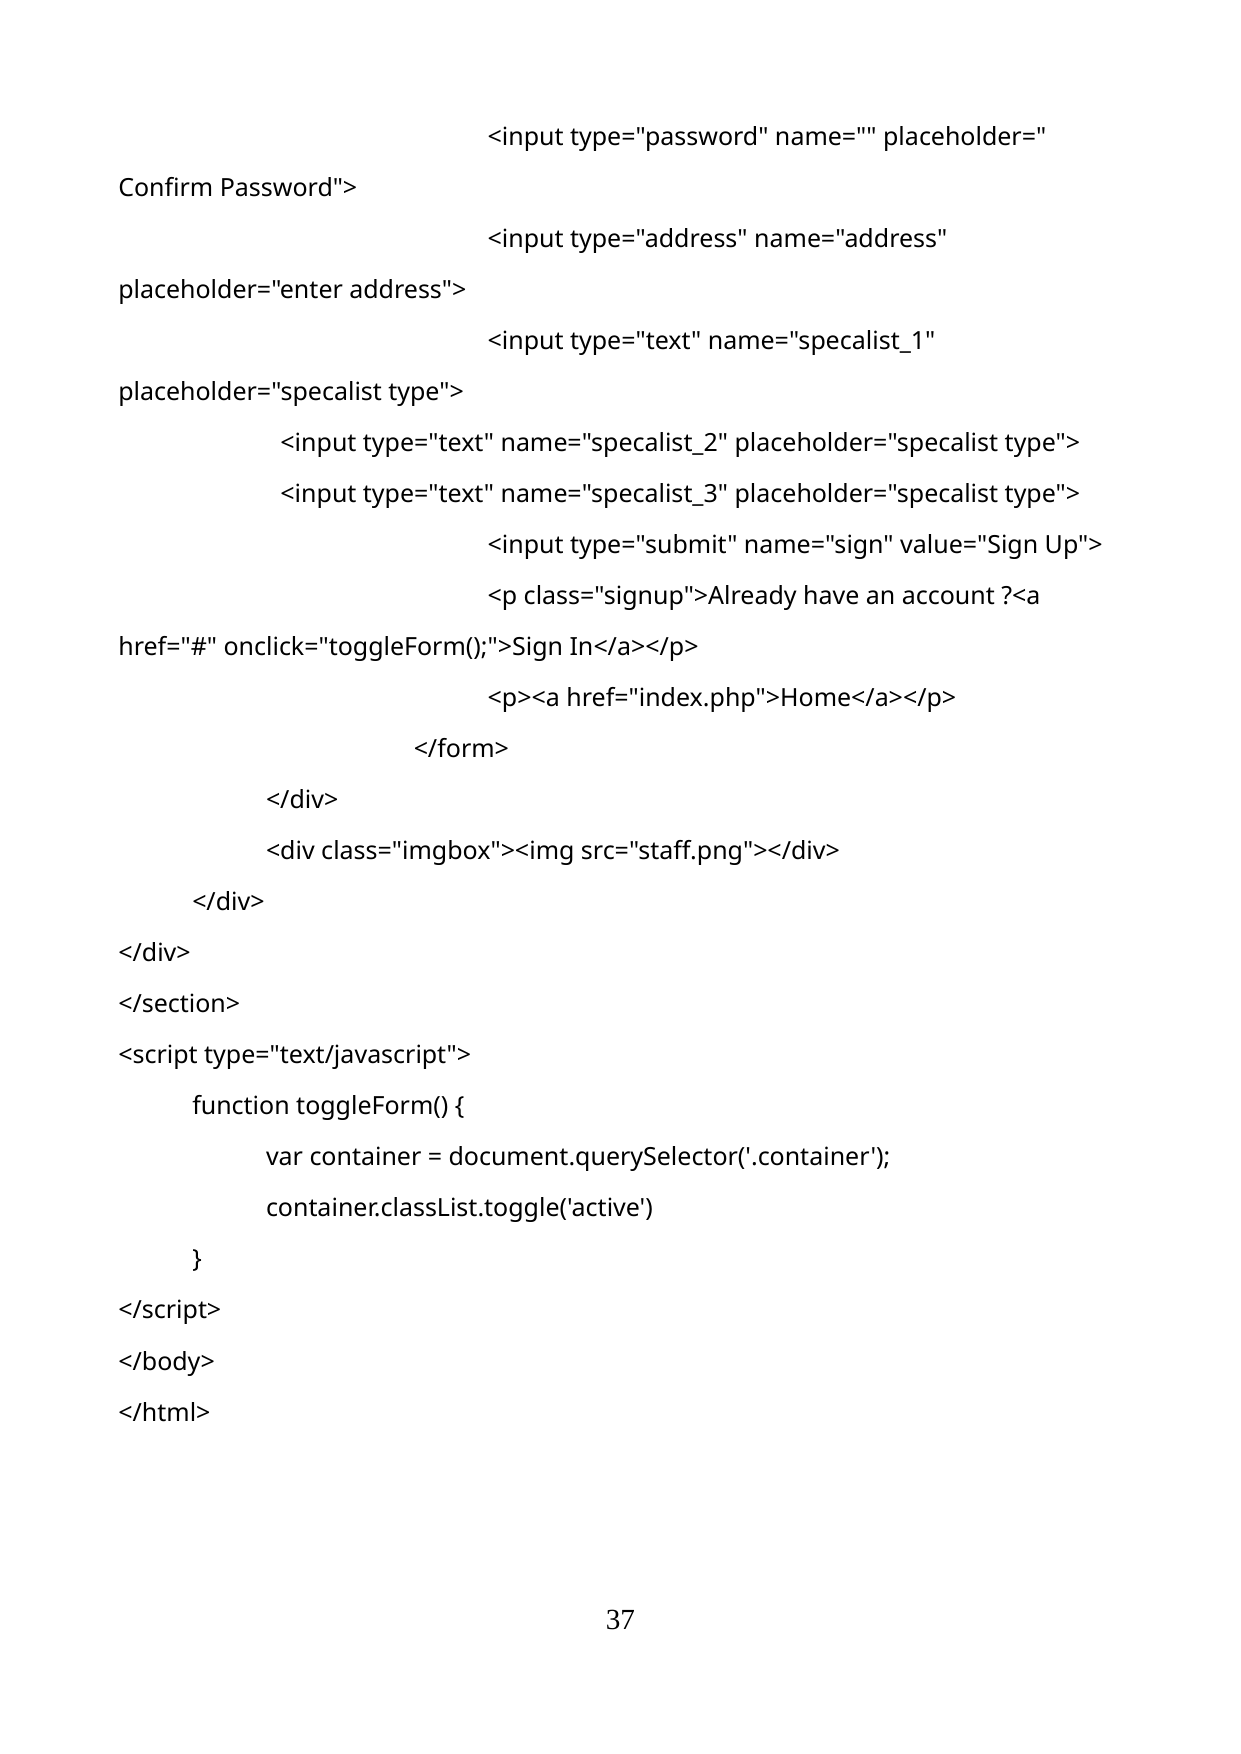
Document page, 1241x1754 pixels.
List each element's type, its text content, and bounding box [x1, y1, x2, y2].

text </script> [118, 1292, 1122, 1326]
text <script type="text/javascript"> [118, 1037, 1122, 1071]
text </div> [118, 884, 1122, 918]
text </html> [118, 1394, 1122, 1428]
text </body> [118, 1343, 1122, 1377]
text function toggleForm() { [118, 1088, 1122, 1122]
text </form> [118, 731, 1122, 765]
text <p><a href="index.php">Home</a></p> [118, 679, 1122, 714]
text </div> [118, 782, 1122, 816]
text <p class="signup">Already have an account ?<a href="#" onclick="toggleForm();">Sign In</a></p> [118, 577, 1122, 663]
text <input type="submit" name="sign" value="Sign Up"> [118, 526, 1122, 561]
text <input type="text" name="specalist_1" placeholder="specalist type"> [118, 322, 1122, 407]
text <input type="address" name="address" placeholder="enter address"> [118, 220, 1122, 305]
text container.classList.toggle('active') [118, 1190, 1122, 1224]
text <div class="imgbox"><img src="staff.png"></div> [118, 833, 1122, 867]
text var container = document.querySelector('.container'); [118, 1139, 1122, 1173]
text <input type="text" name="specalist_2" placeholder="specalist type"> [118, 424, 1122, 458]
text </section> [118, 986, 1122, 1020]
text } [118, 1241, 1122, 1275]
text <input type="text" name="specalist_3" placeholder="specalist type"> [118, 475, 1122, 509]
text <input type="password" name="" placeholder=" Confirm Password"> [118, 118, 1122, 203]
text </div> [118, 935, 1122, 969]
